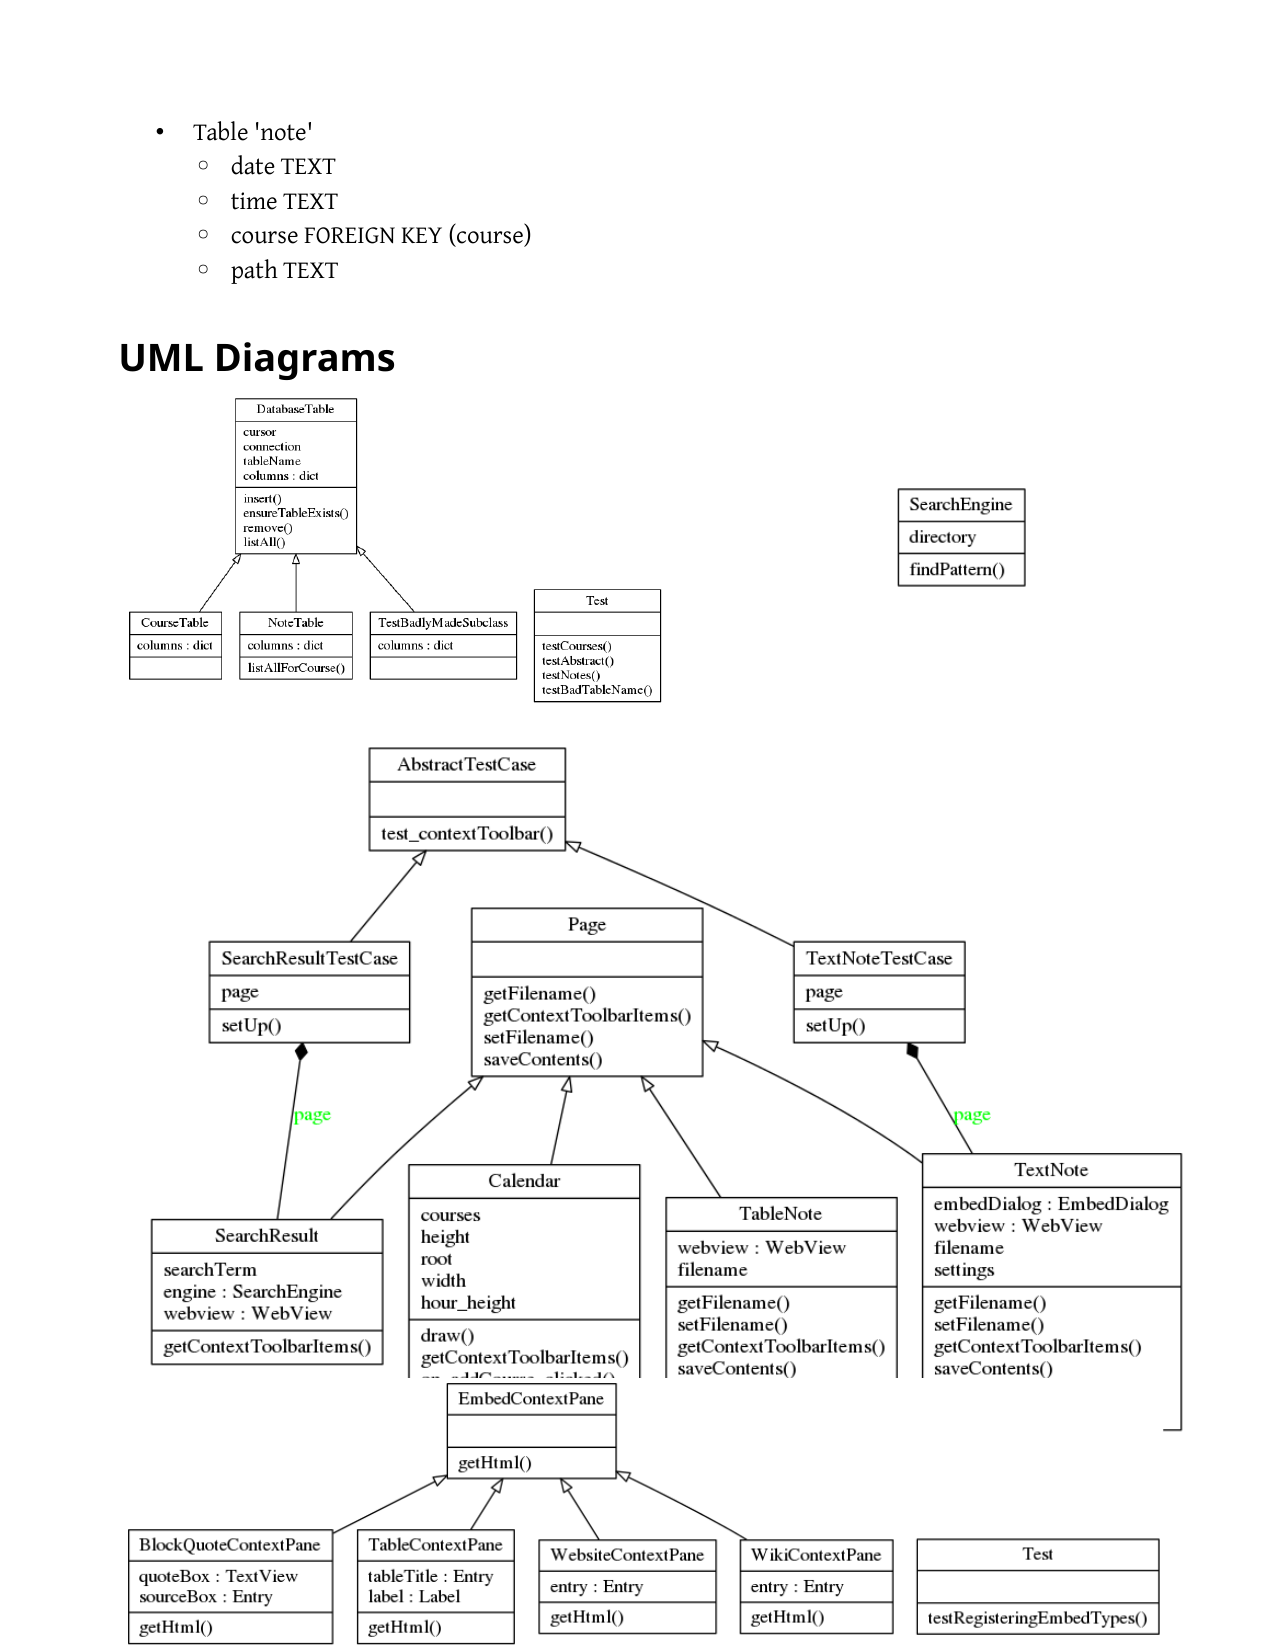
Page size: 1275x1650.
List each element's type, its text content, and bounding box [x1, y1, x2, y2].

subtitle UML Diagrams [118, 331, 1157, 382]
picture [124, 741, 1186, 1650]
list date TEXT [193, 153, 1157, 182]
picture [893, 484, 1030, 592]
list path TEXT [193, 256, 1157, 285]
list Table 'note' [156, 118, 1157, 147]
list course FOREIGN KEY (course) [193, 222, 1157, 251]
picture [126, 395, 664, 706]
list time TEXT [193, 187, 1157, 216]
